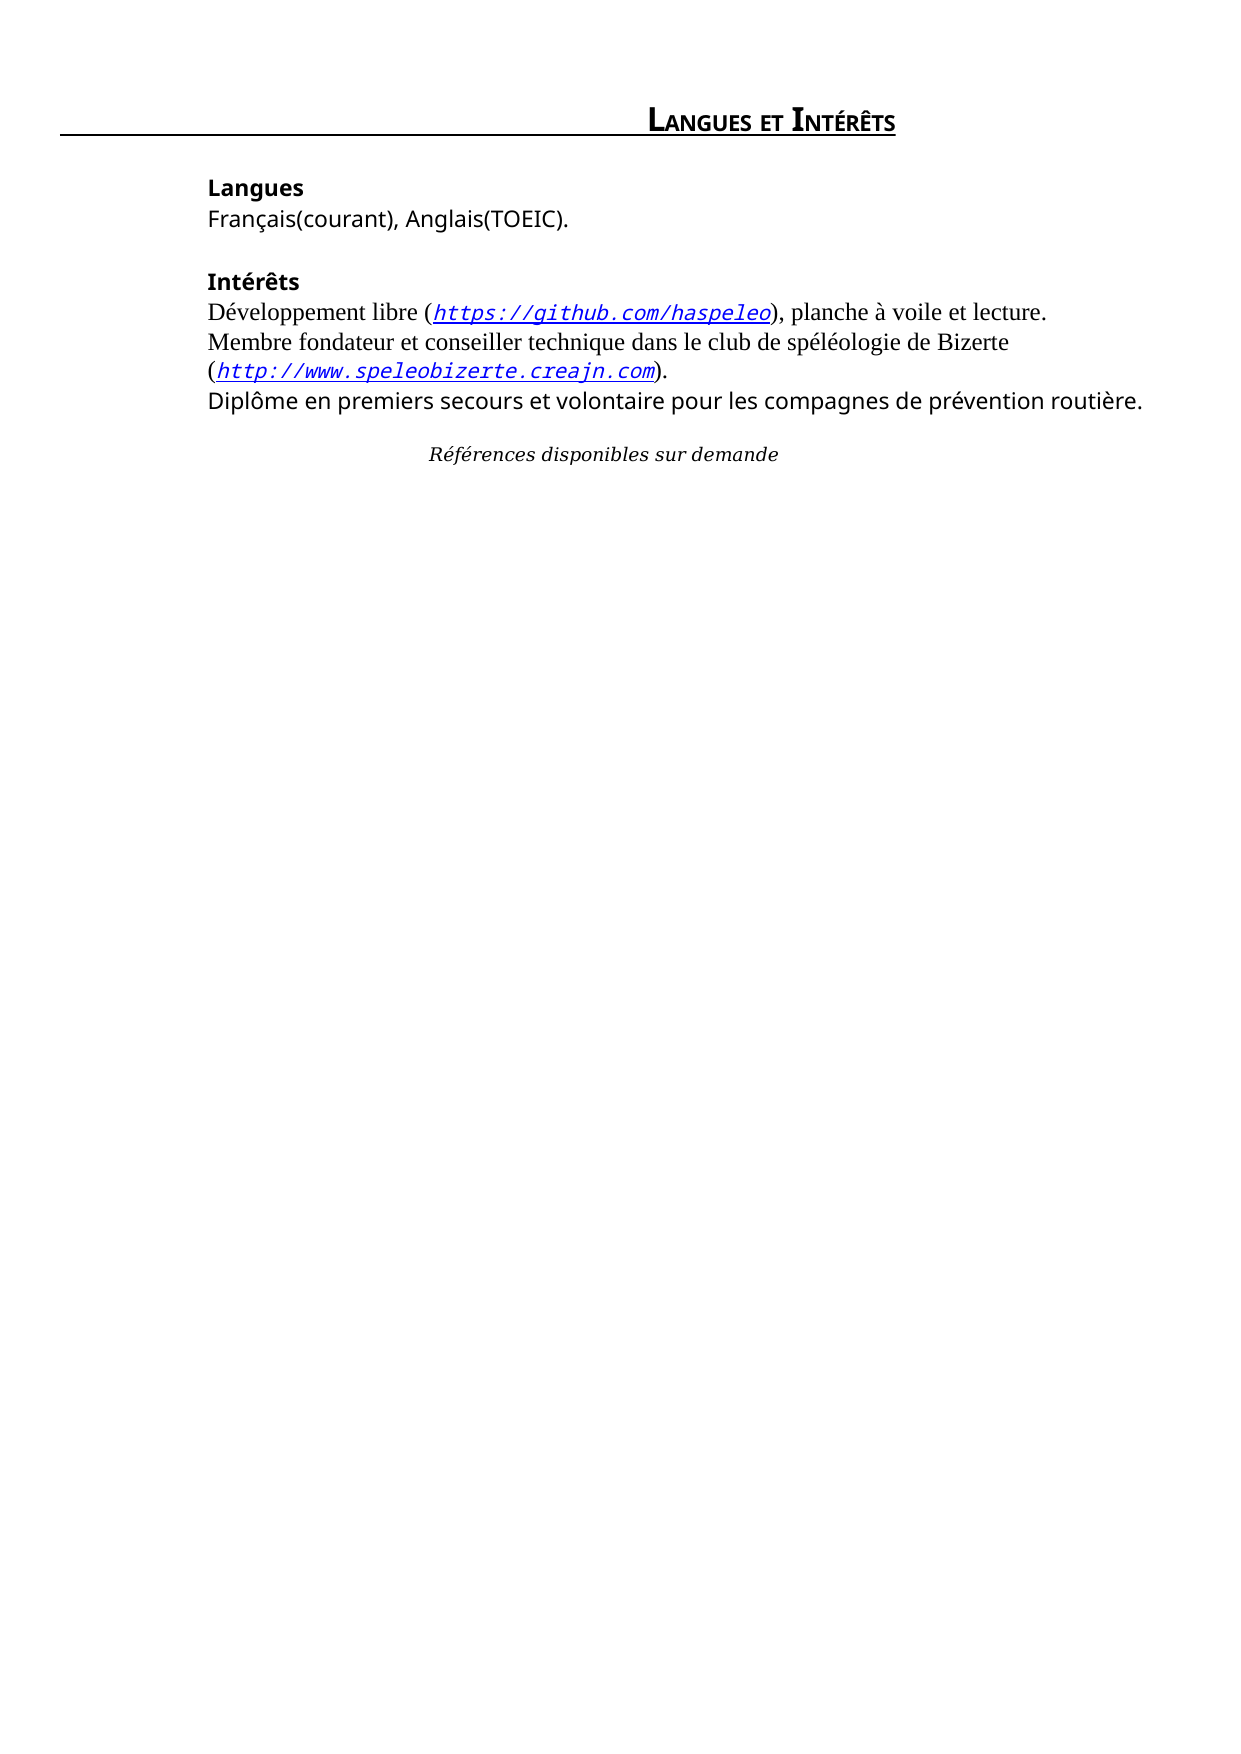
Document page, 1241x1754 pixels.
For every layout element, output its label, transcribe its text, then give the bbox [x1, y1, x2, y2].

text Français(courant), Anglais(TOEIC). [60, 203, 1175, 234]
text Développement libre (https://github.com/haspeleo), planche à voile et lecture. [60, 297, 1175, 327]
text Références disponibles sur demande [60, 444, 1150, 466]
text Intérêts [60, 266, 1175, 297]
text Diplôme en premiers secours et volontaire pour les compagnes de prévention routière. [60, 385, 1175, 416]
text Membre fondateur et conseiller technique dans le club de spéléologie de Bizerte (http://www.speleobizerte.creajn.com). [60, 327, 1175, 385]
text Langues et Intérêts [60, 95, 1150, 141]
text Langues [60, 172, 1175, 203]
